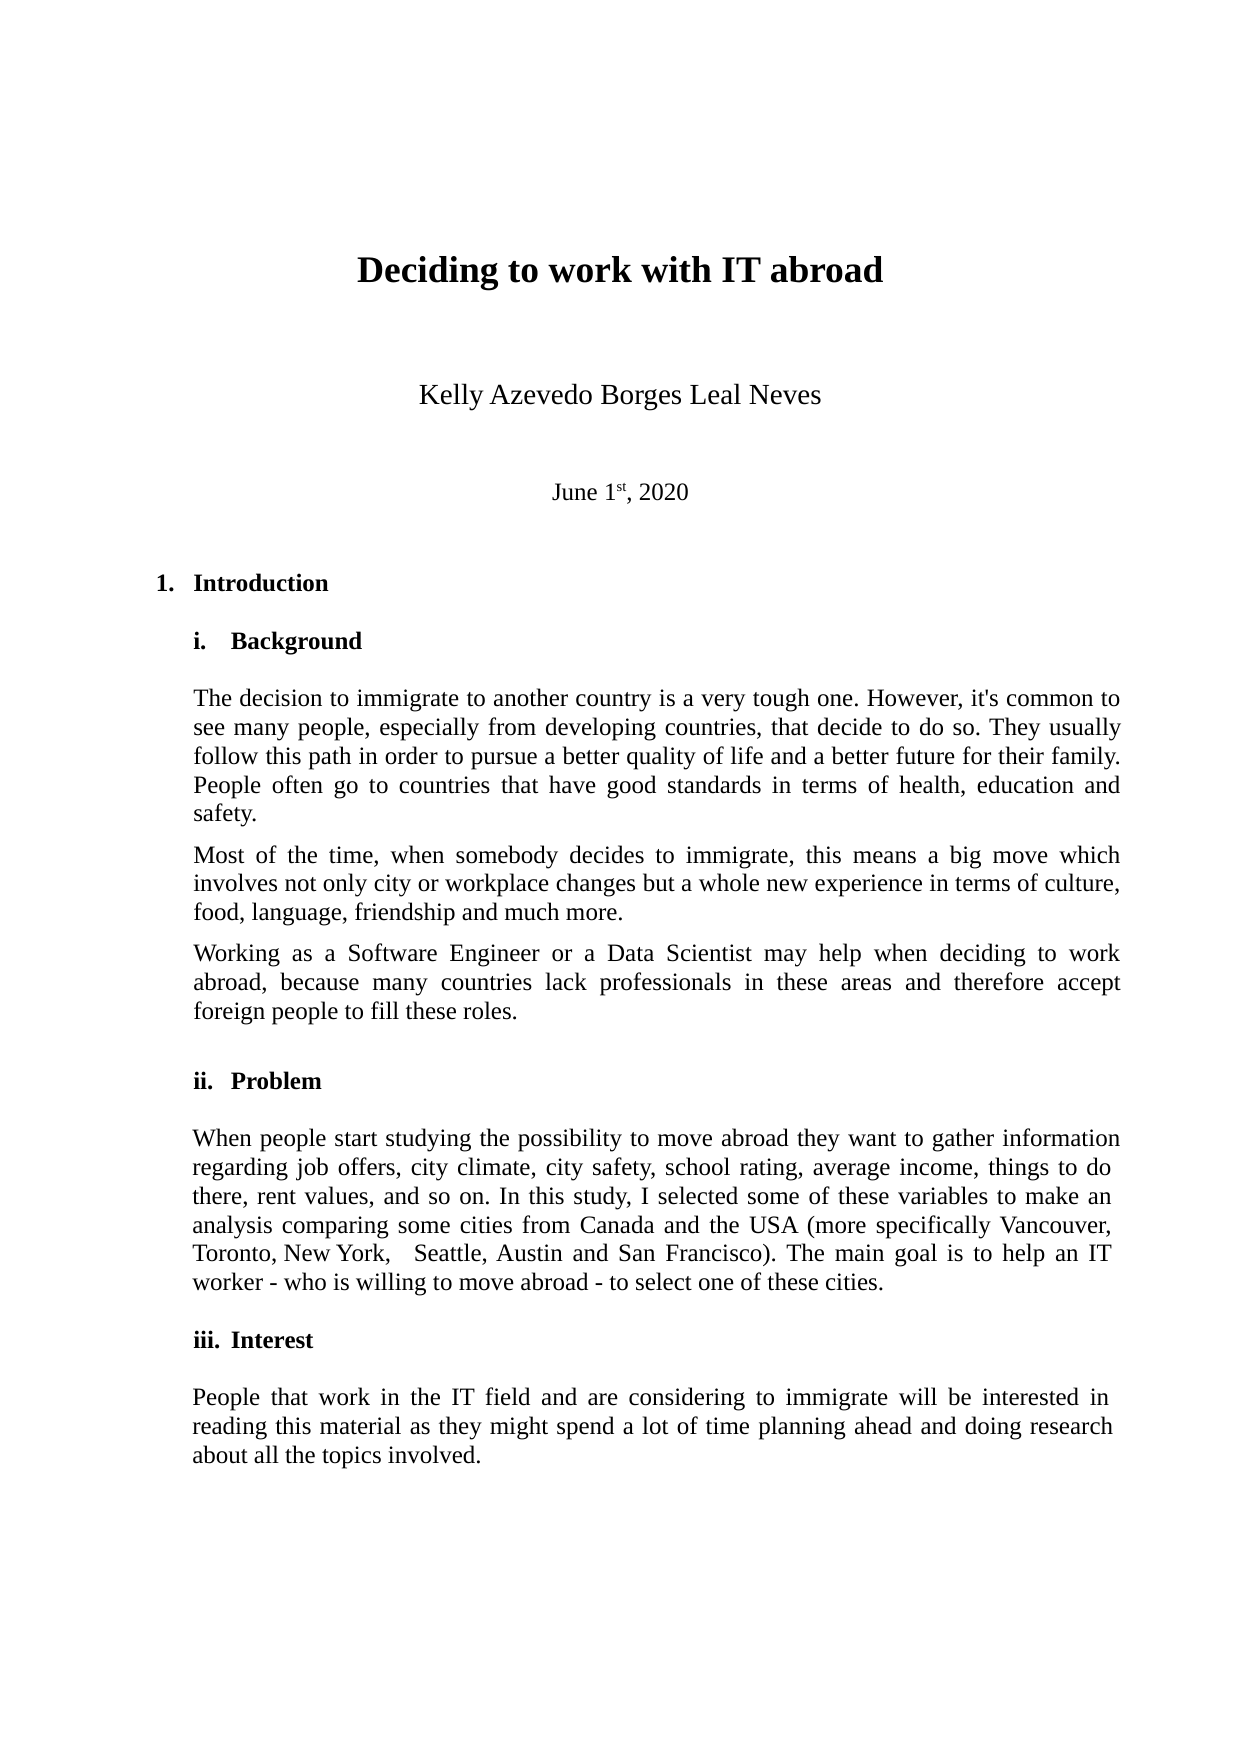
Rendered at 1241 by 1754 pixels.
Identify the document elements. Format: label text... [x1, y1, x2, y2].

list Working as a Software Engineer or a Data Scientist may help when deciding to work abroad, because many countries lack professionals in these areas and therefore accept foreign people to fill these roles. [156, 938, 1122, 1025]
text When people start studying the possibility to move abroad they want to gather information regarding job offers, city climate, city safety, school rating, average income, things to do there, rent values, and so on. In this study, I selected some of these variables to make an analysis comparing some cities from Canada and the USA (more specifically Vancouver, Toronto, New York, Seattle, Austin and San Francisco). The main goal is to help an IT worker - who is willing to move abroad - to select one of these cities. [118, 1123, 1122, 1296]
list The decision to immigrate to another country is a very tough one. However, it's common to see many people, especially from developing countries, that decide to do so. They usually follow this path in order to pursue a better quality of life and a better future for their family. People often go to countries that have good standards in terms of health, education and safety. [156, 683, 1122, 827]
text Kelly Azevedo Borges Leal Neves [118, 377, 1122, 410]
list Problem [193, 1066, 1122, 1095]
list Background [193, 626, 1122, 655]
list Introduction [156, 568, 1122, 597]
text Deciding to work with IT abroad [118, 247, 1122, 291]
list Interest [193, 1325, 1122, 1353]
text June 1st, 2020 [118, 477, 1122, 506]
text People that work in the IT field and are considering to immigrate will be interested in reading this material as they might spend a lot of time planning ahead and doing research about all the topics involved. [118, 1382, 1122, 1468]
list Most of the time, when somebody decides to immigrate, this means a big move which involves not only city or workplace changes but a whole new experience in terms of culture, food, language, friendship and much more. [156, 840, 1122, 926]
